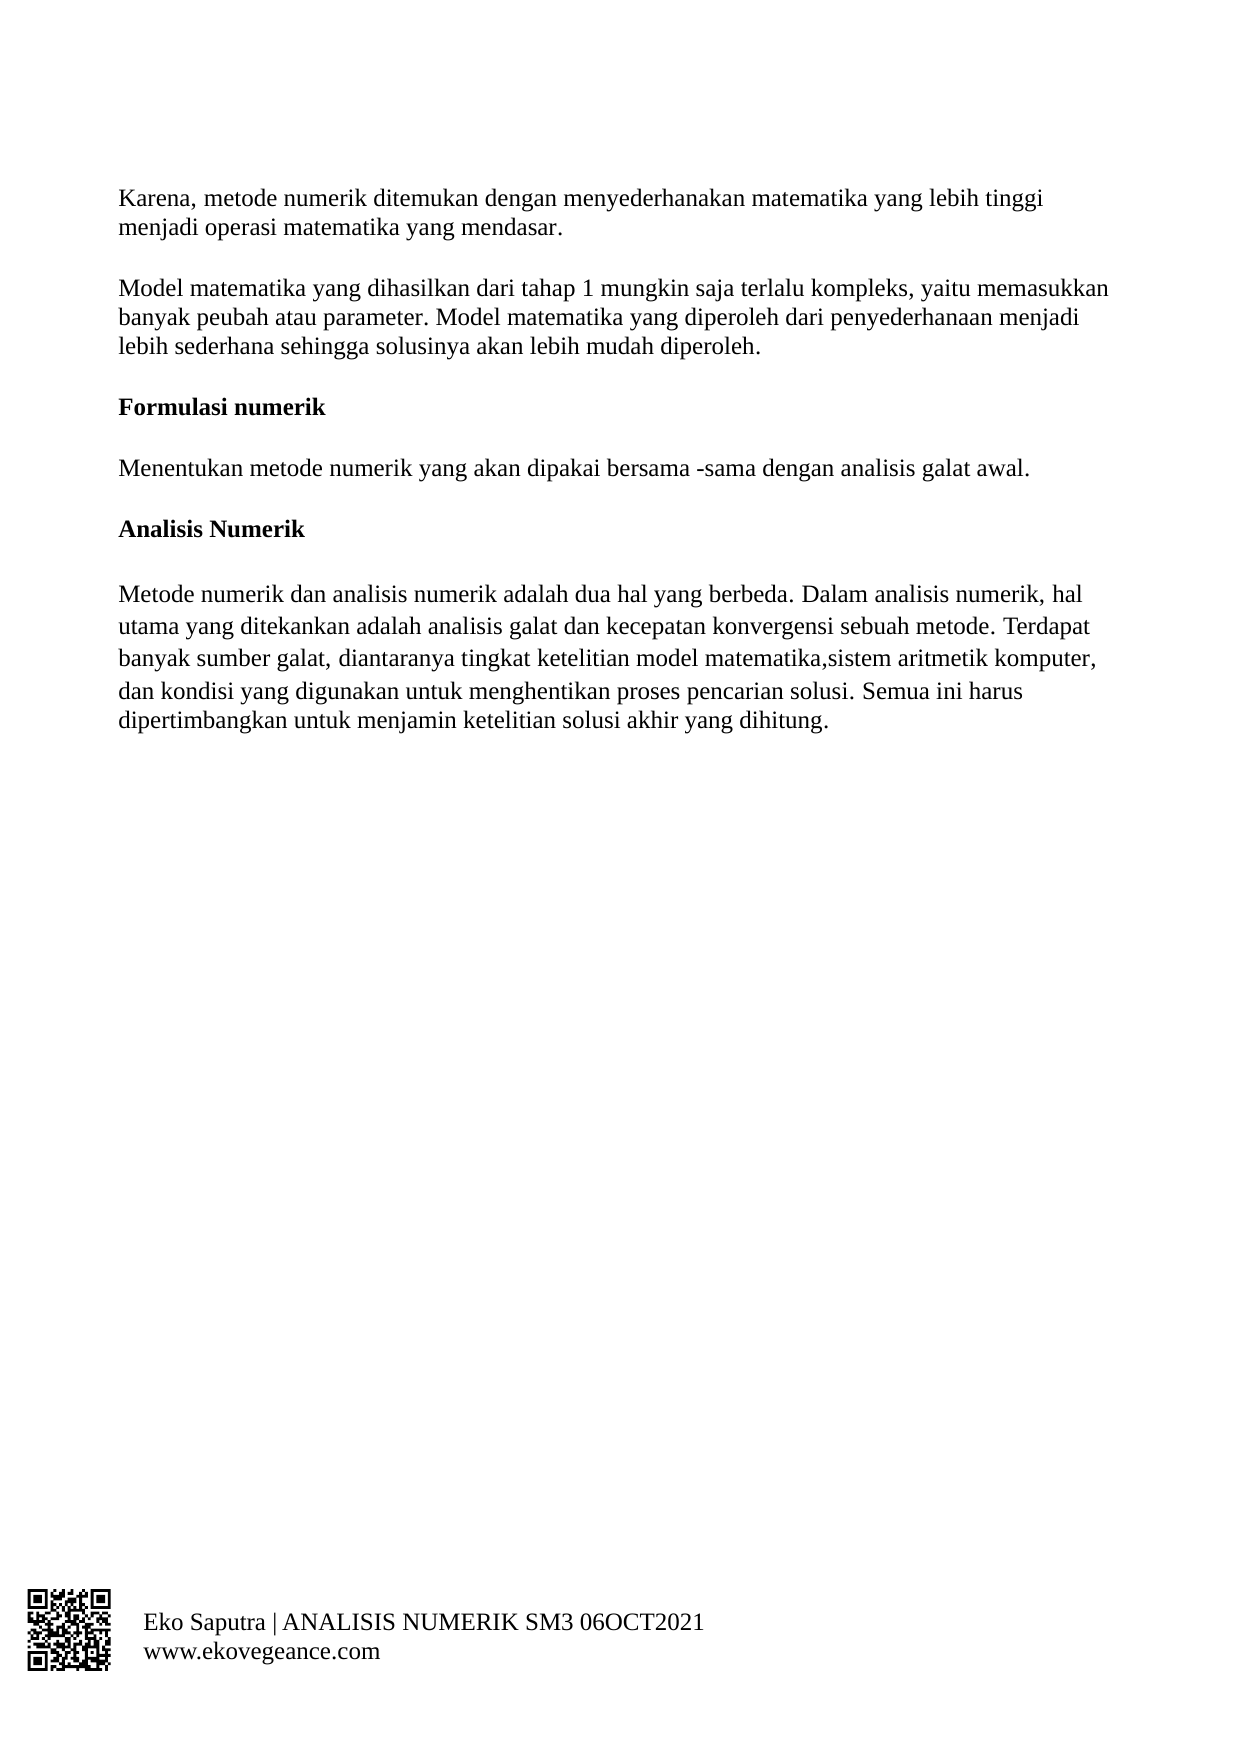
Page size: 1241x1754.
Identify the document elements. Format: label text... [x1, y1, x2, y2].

text Karena, metode numerik ditemukan dengan menyederhanakan matematika yang lebih tinggi menjadi operasi matematika yang mendasar. Model matematika yang dihasilkan dari tahap 1 mungkin saja terlalu kompleks, yaitu memasukkan banyak peubah atau parameter. Model matematika yang diperoleh dari penyederhanaan menjadi lebih sederhana sehingga solusinya akan lebih mudah diperoleh. Formulasi numerik Menentukan metode numerik yang akan dipakai bersama -sama dengan analisis galat awal. Analisis Numerik Metode numerik dan analisis numerik adalah dua hal yang berbeda. Dalam analisis numerik, hal utama yang ditekankan adalah analisis galat dan kecepatan konvergensi sebuah metode. Terdapat banyak sumber galat, diantaranya tingkat ketelitian model matematika,sistem aritmetik komputer, dan kondisi yang digunakan untuk menghentikan proses pencarian solusi. Semua ini harus dipertimbangkan untuk menjamin ketelitian solusi akhir yang dihitung. [118, 148, 1122, 734]
